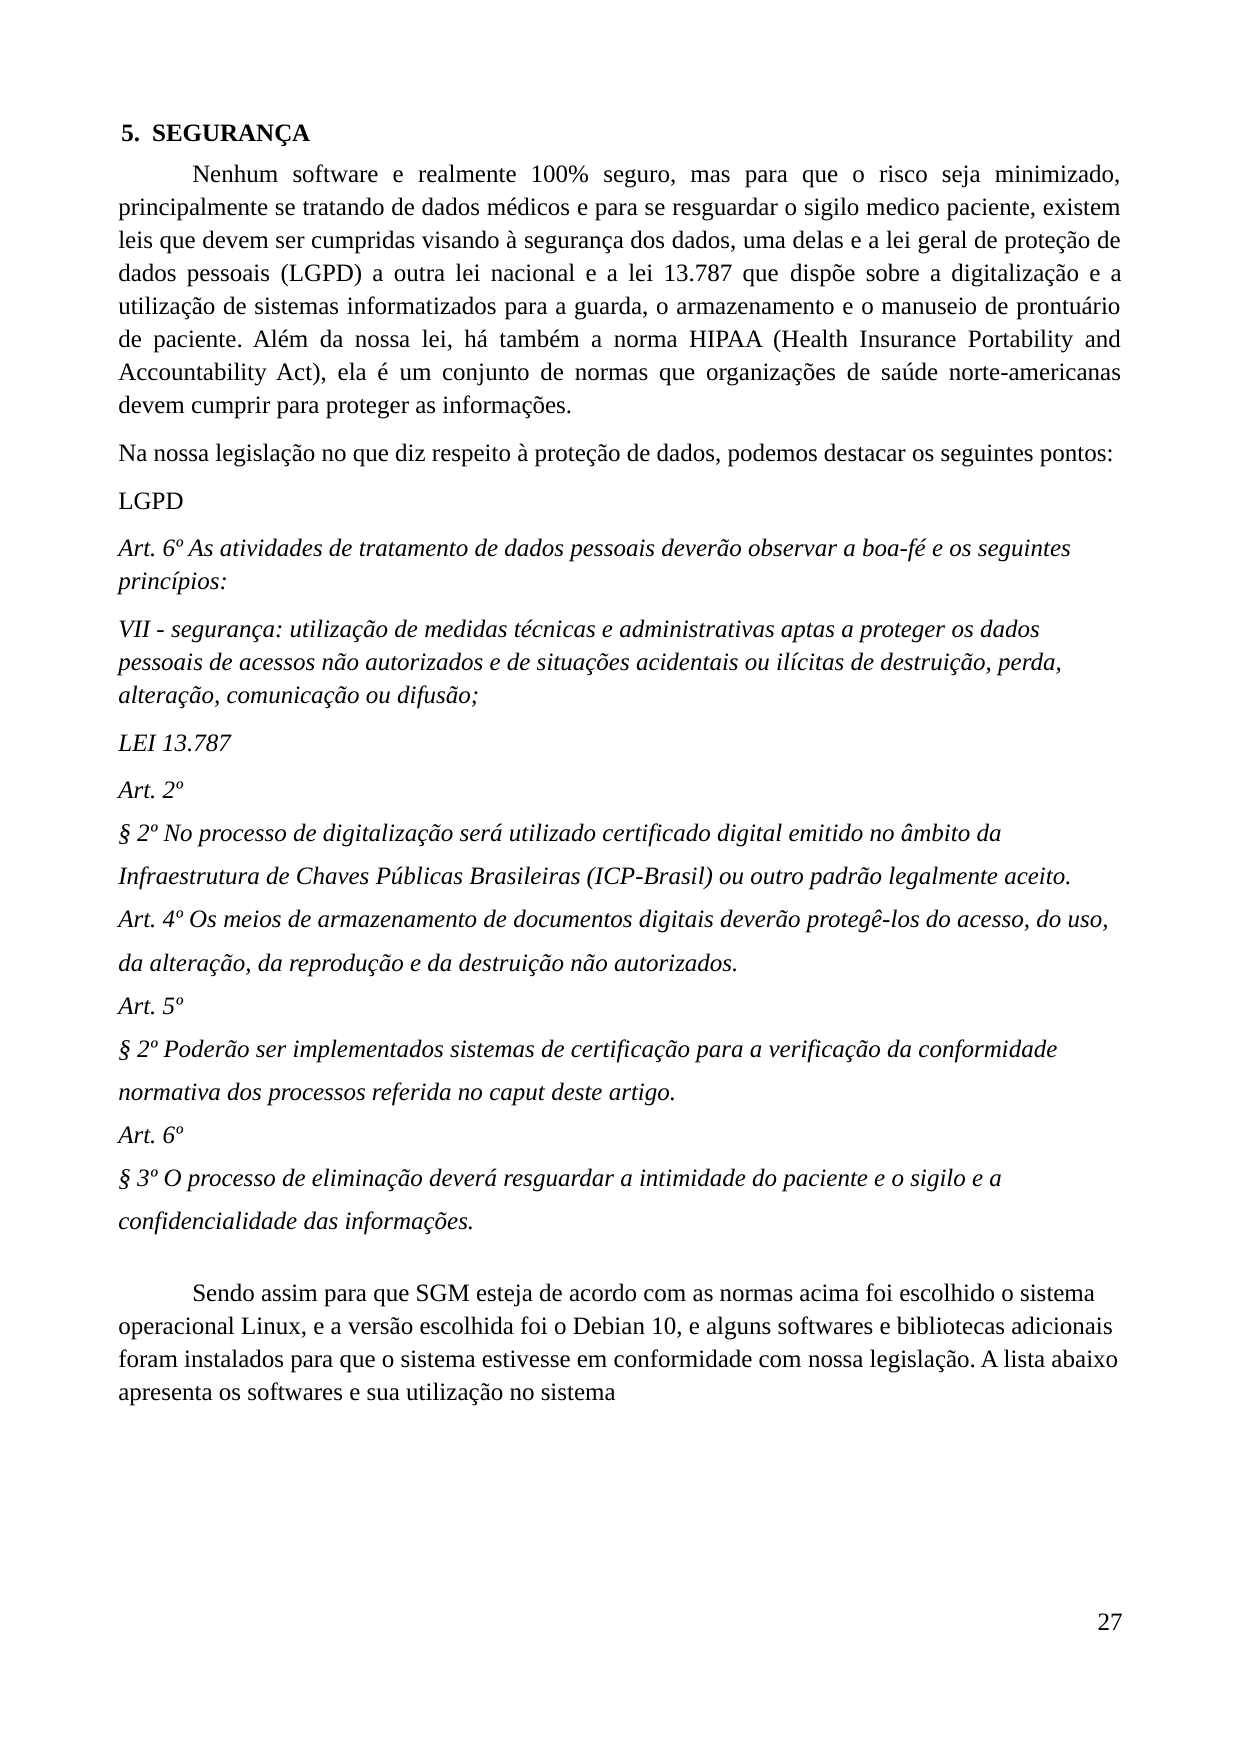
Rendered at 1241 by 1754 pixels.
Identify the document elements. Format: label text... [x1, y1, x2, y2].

subtitle SEGURANÇA [140, 118, 1122, 147]
text Na nossa legislação no que diz respeito à proteção de dados, podemos destacar os seguintes pontos: [118, 438, 1122, 467]
text Art. 6º As atividades de tratamento de dados pessoais deverão observar a boa-fé e os seguintes princípios: [118, 533, 1122, 595]
text § 2º No processo de digitalização será utilizado certificado digital emitido no âmbito da Infraestrutura de Chaves Públicas Brasileiras (ICP-Brasil) ou outro padrão legalmente aceito. [118, 818, 1122, 890]
text § 2º Poderão ser implementados sistemas de certificação para a verificação da conformidade normativa dos processos referida no caput deste artigo. [118, 1034, 1122, 1106]
text LEI 13.787 [118, 728, 1122, 756]
text § 3º O processo de eliminação deverá resguardar a intimidade do paciente e o sigilo e a confidencialidade das informações. [118, 1163, 1122, 1235]
text Sendo assim para que SGM esteja de acordo com as normas acima foi escolhido o sistema operacional Linux, e a versão escolhida foi o Debian 10, e alguns softwares e bibliotecas adicionais foram instalados para que o sistema estivesse em conformidade com nossa legislação. A lista abaixo apresenta os softwares e sua utilização no sistema [118, 1278, 1122, 1406]
text Art. 5º [118, 991, 1122, 1019]
text Art. 2º [118, 775, 1122, 804]
text Art. 4º Os meios de armazenamento de documentos digitais deverão protegê-los do acesso, do uso, da alteração, da reprodução e da destruição não autorizados. [118, 904, 1122, 976]
text Nenhum software e realmente 100% seguro, mas para que o risco seja minimizado, principalmente se tratando de dados médicos e para se resguardar o sigilo medico paciente, existem leis que devem ser cumpridas visando à segurança dos dados, uma delas e a lei geral de proteção de dados pessoais (LGPD) a outra lei nacional e a lei 13.787 que dispõe sobre a digitalização e a utilização de sistemas informatizados para a guarda, o armazenamento e o manuseio de prontuário de paciente. Além da nossa lei, há também a norma HIPAA (Health Insurance Portability and Accountability Act), ela é um conjunto de normas que organizações de saúde norte-americanas devem cumprir para proteger as informações. [118, 159, 1122, 419]
text LGPD [118, 486, 1122, 514]
text Art. 6º [118, 1120, 1122, 1149]
text VII - segurança: utilização de medidas técnicas e administrativas aptas a proteger os dados pessoais de acessos não autorizados e de situações acidentais ou ilícitas de destruição, perda, alteração, comunicação ou difusão; [118, 614, 1122, 709]
